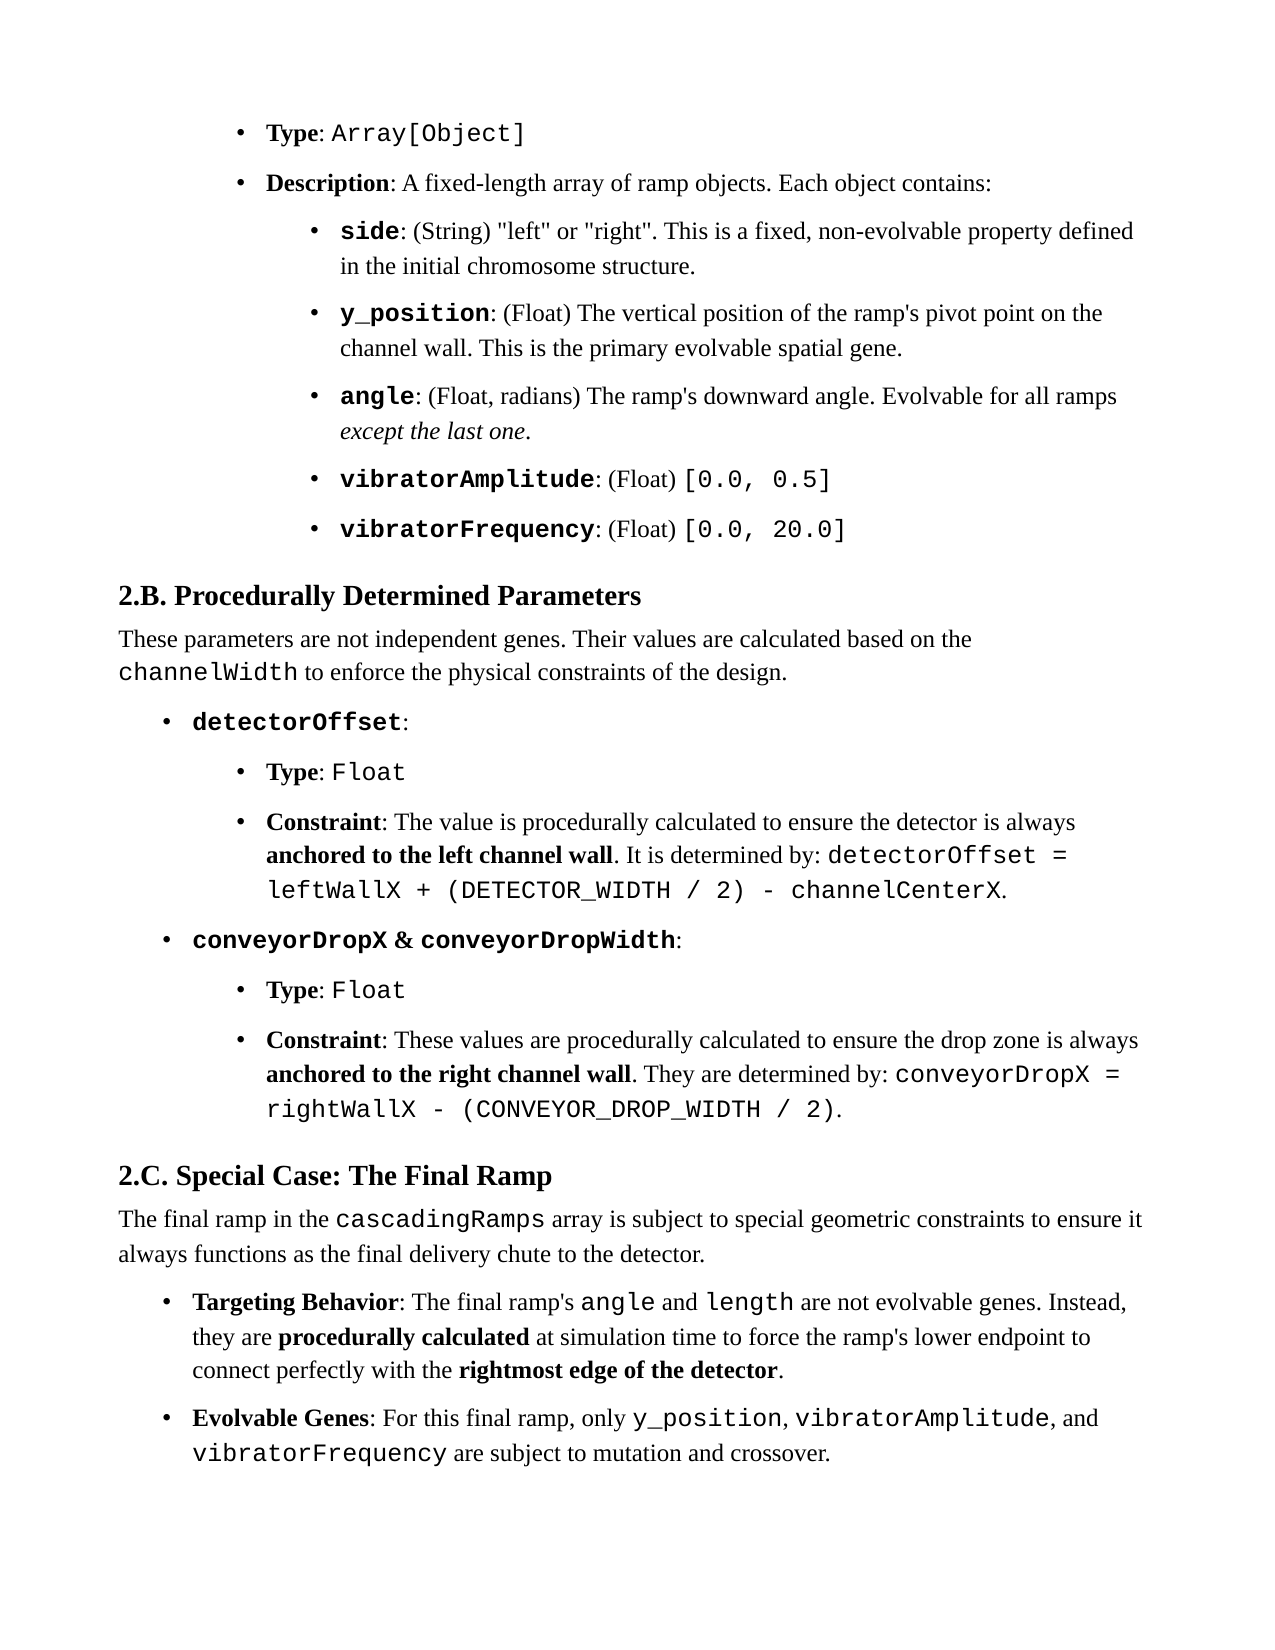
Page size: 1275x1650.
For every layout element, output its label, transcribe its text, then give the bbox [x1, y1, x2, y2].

list y_position: (Float) The vertical position of the ramp's pivot point on the channel wall. This is the primary evolvable spatial gene. [310, 298, 1157, 362]
list vibratorAmplitude: (Float) [0.0, 0.5] [310, 464, 1157, 495]
list side: (String) "left" or "right". This is a fixed, non-evolvable property defined in the initial chromosome structure. [310, 216, 1157, 279]
list Type: Float [236, 976, 1157, 1006]
list Type: Array[Object] [236, 118, 1157, 149]
list angle: (Float, radians) The ramp's downward angle. Evolvable for all ramps except the last one. [310, 381, 1157, 445]
list conveyorDropX & conveyorDropWidth: [162, 926, 1157, 956]
list Type: Float [236, 757, 1157, 788]
text These parameters are not independent genes. Their values are calculated based on the channelWidth to enforce the physical constraints of the design. [118, 624, 1157, 688]
list Targeting Behavior: The final ramp's angle and length are not evolvable genes. Instead, they are procedurally calculated at simulation time to force the ramp's lower endpoint to connect perfectly with the rightmost edge of the detector. [162, 1287, 1157, 1384]
subtitle 2.C. Special Case: The Final Ramp [118, 1158, 1157, 1192]
list Constraint: The value is procedurally calculated to ensure the detector is always anchored to the left channel wall. It is determined by: detectorOffset = leftWallX + (DETECTOR_WIDTH / 2) - channelCenterX. [236, 807, 1157, 906]
list detectorOffset: [162, 707, 1157, 738]
list Description: A fixed-length array of ramp objects. Each object contains: [236, 168, 1157, 197]
subtitle 2.B. Procedurally Determined Parameters [118, 578, 1157, 612]
list Constraint: These values are procedurally calculated to ensure the drop zone is always anchored to the right channel wall. They are determined by: conveyorDropX = rightWallX - (CONVEYOR_DROP_WIDTH / 2). [236, 1026, 1157, 1124]
list vibratorFrequency: (Float) [0.0, 20.0] [310, 514, 1157, 545]
list Evolvable Genes: For this final ramp, only y_position, vibratorAmplitude, and vibratorFrequency are subject to mutation and crossover. [162, 1403, 1157, 1469]
text The final ramp in the cascadingRamps array is subject to special geometric constraints to ensure it always functions as the final delivery chute to the detector. [118, 1204, 1157, 1268]
